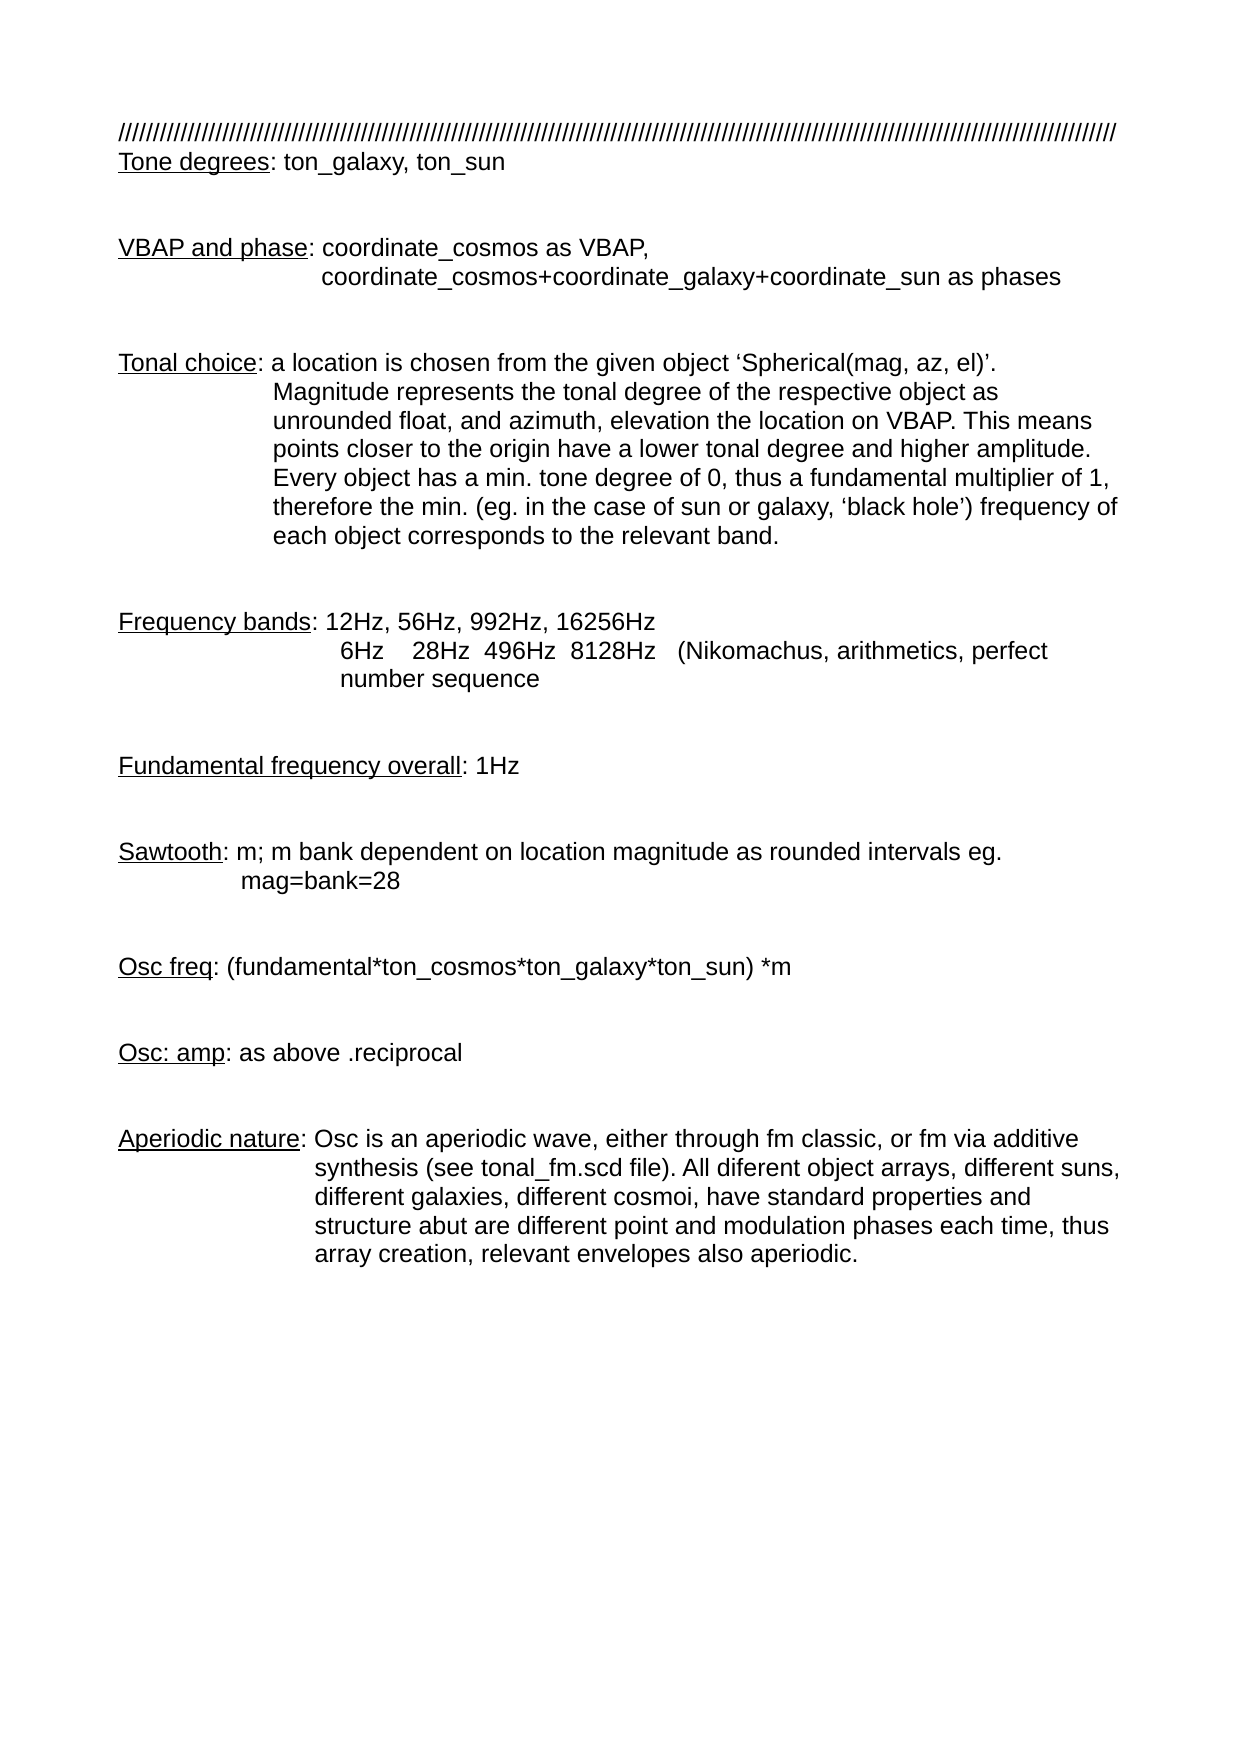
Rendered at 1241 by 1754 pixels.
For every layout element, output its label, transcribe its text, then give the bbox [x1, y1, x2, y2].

text Aperiodic nature: Osc is an aperiodic wave, either through fm classic, or fm via additive synthesis (see tonal_fm.scd file). All diferent object arrays, different suns, different galaxies, different cosmoi, have standard properties and structure abut are different point and modulation phases each time, thus array creation, relevant envelopes also aperiodic. [118, 1124, 1122, 1268]
text 6Hz 28Hz 496Hz 8128Hz (Nikomachus, arithmetics, perfect number sequence [118, 636, 1122, 693]
text Tone degrees: ton_galaxy, ton_sun [118, 147, 1122, 176]
text Osc: amp: as above .reciprocal [118, 1038, 1122, 1067]
text Osc freq: (fundamental*ton_cosmos*ton_galaxy*ton_sun) *m [118, 952, 1122, 981]
text Frequency bands: 12Hz, 56Hz, 992Hz, 16256Hz [118, 607, 1122, 636]
text Tonal choice: a location is chosen from the given object ‘Spherical(mag, az, el)’. [118, 348, 1122, 377]
text //////////////////////////////////////////////////////////////////////////////////////////////////////////////////////////////////////////////// [118, 118, 1122, 147]
text Fundamental frequency overall: 1Hz [118, 751, 1122, 779]
text VBAP and phase: coordinate_cosmos as VBAP, coordinate_cosmos+coordinate_galaxy+coordinate_sun as phases [118, 233, 1122, 291]
text Sawtooth: m; m bank dependent on location magnitude as rounded intervals eg. mag=bank=28 [118, 837, 1122, 894]
text Magnitude represents the tonal degree of the respective object as unrounded float, and azimuth, elevation the location on VBAP. This means points closer to the origin have a lower tonal degree and higher amplitude. Every object has a min. tone degree of 0, thus a fundamental multiplier of 1, therefore the min. (eg. in the case of sun or galaxy, ‘black hole’) frequency of each object corresponds to the relevant band. [118, 377, 1122, 549]
